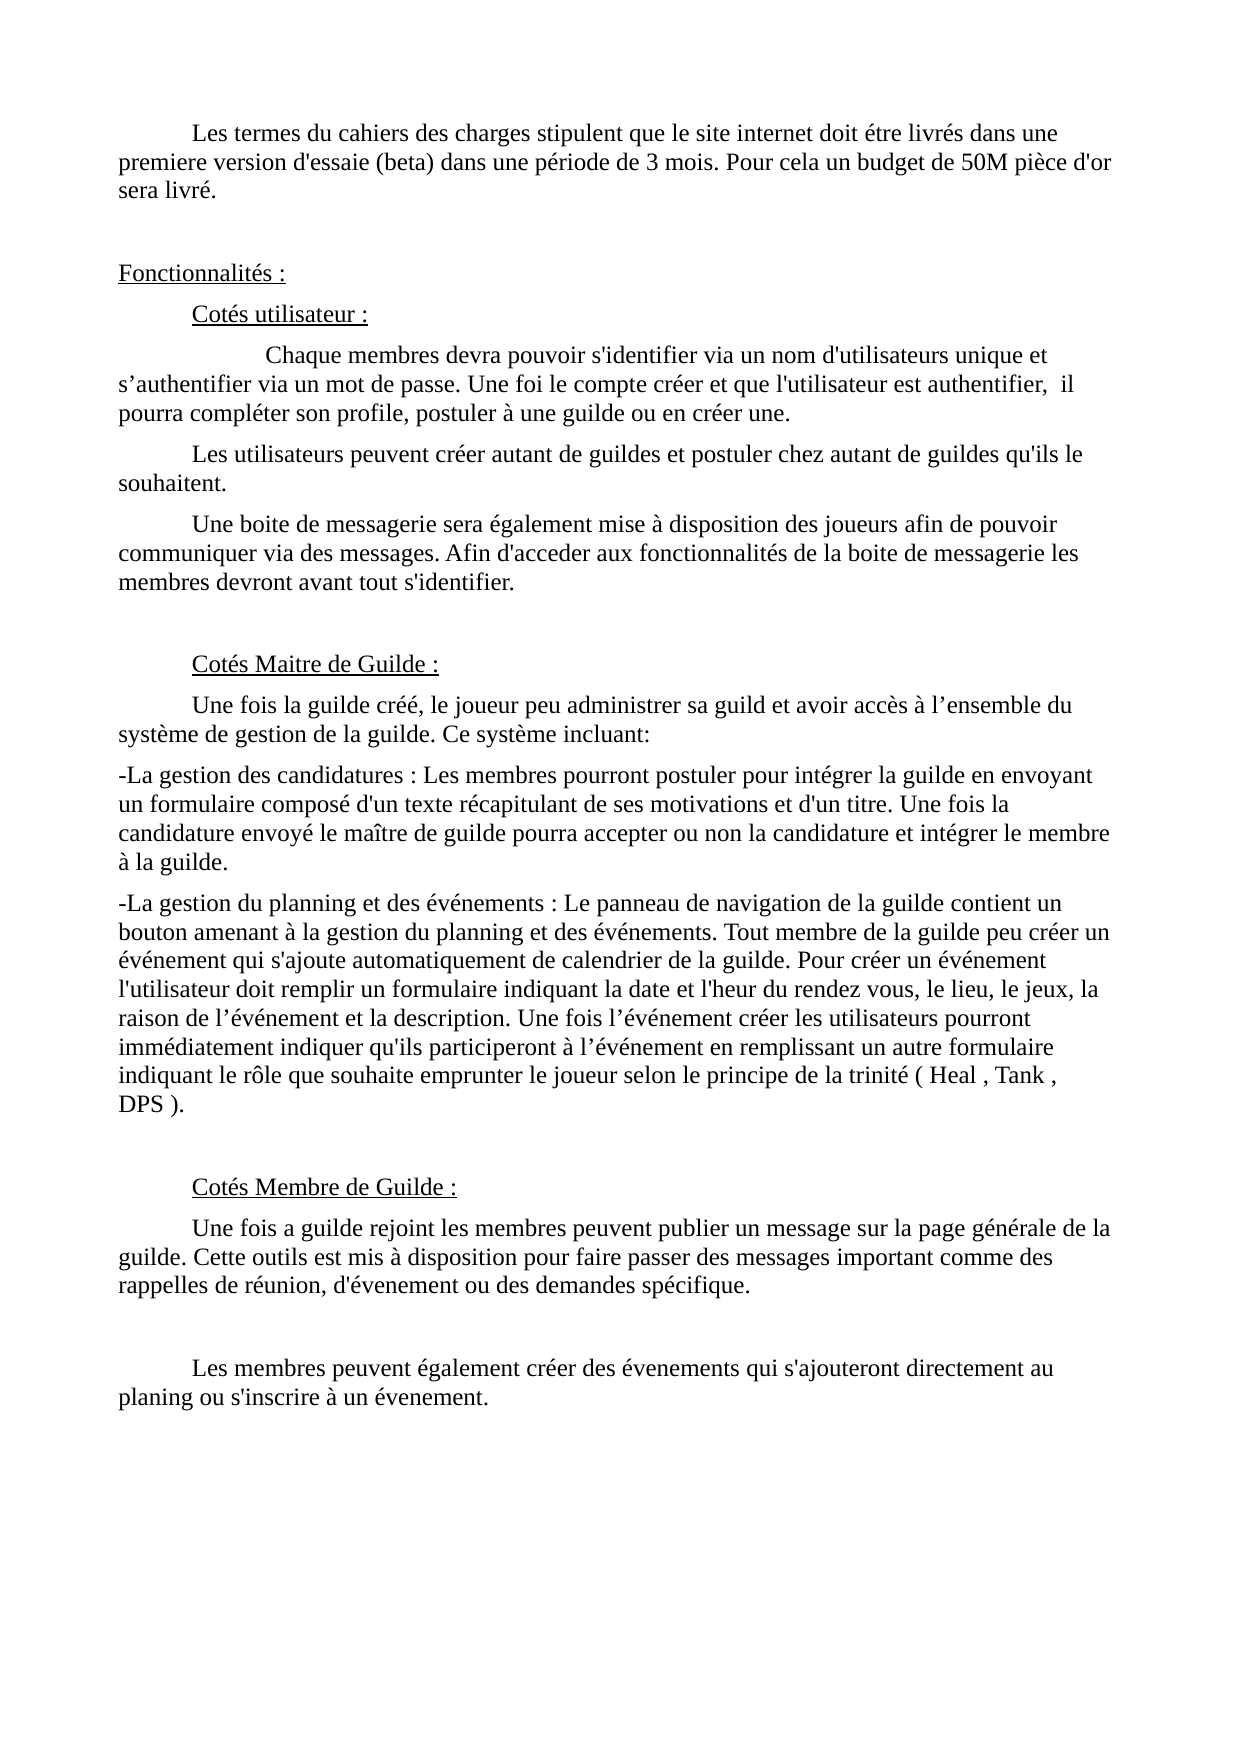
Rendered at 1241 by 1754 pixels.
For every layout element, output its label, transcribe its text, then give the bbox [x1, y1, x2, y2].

text -La gestion du planning et des événements : Le panneau de navigation de la guilde contient un bouton amenant à la gestion du planning et des événements. Tout membre de la guilde peu créer un événement qui s'ajoute automatiquement de calendrier de la guilde. Pour créer un événement l'utilisateur doit remplir un formulaire indiquant la date et l'heur du rendez vous, le lieu, le jeux, la raison de l’événement et la description. Une fois l’événement créer les utilisateurs pourront immédiatement indiquer qu'ils participeront à l’événement en remplissant un autre formulaire indiquant le rôle que souhaite emprunter le joueur selon le principe de la trinité ( Heal , Tank , DPS ). [118, 888, 1122, 1118]
text Les termes du cahiers des charges stipulent que le site internet doit étre livrés dans une premiere version d'essaie (beta) dans une période de 3 mois. Pour cela un budget de 50M pièce d'or sera livré. [118, 118, 1122, 204]
text Cotés Membre de Guilde : [118, 1172, 1122, 1201]
text Les utilisateurs peuvent créer autant de guildes et postuler chez autant de guildes qu'ils le souhaitent. [118, 439, 1122, 497]
text Cotés utilisateur : [118, 299, 1122, 328]
text Fonctionnalités : [118, 258, 1122, 287]
text Cotés Maitre de Guilde : [118, 649, 1122, 678]
text Une boite de messagerie sera également mise à disposition des joueurs afin de pouvoir communiquer via des messages. Afin d'acceder aux fonctionnalités de la boite de messagerie les membres devront avant tout s'identifier. [118, 509, 1122, 596]
text Une fois a guilde rejoint les membres peuvent publier un message sur la page générale de la guilde. Cette outils est mis à disposition pour faire passer des messages important comme des rappelles de réunion, d'évenement ou des demandes spécifique. [118, 1213, 1122, 1299]
text Chaque membres devra pouvoir s'identifier via un nom d'utilisateurs unique et s’authentifier via un mot de passe. Une foi le compte créer et que l'utilisateur est authentifier, il pourra compléter son profile, postuler à une guilde ou en créer une. [118, 341, 1122, 427]
text Les membres peuvent également créer des évenements qui s'ajouteront directement au planing ou s'inscrire à un évenement. [118, 1353, 1122, 1411]
text Une fois la guilde créé, le joueur peu administrer sa guild et avoir accès à l’ensemble du système de gestion de la guilde. Ce système incluant: [118, 691, 1122, 748]
text -La gestion des candidatures : Les membres pourront postuler pour intégrer la guilde en envoyant un formulaire composé d'un texte récapitulant de ses motivations et d'un titre. Une fois la candidature envoyé le maître de guilde pourra accepter ou non la candidature et intégrer le membre à la guilde. [118, 761, 1122, 876]
